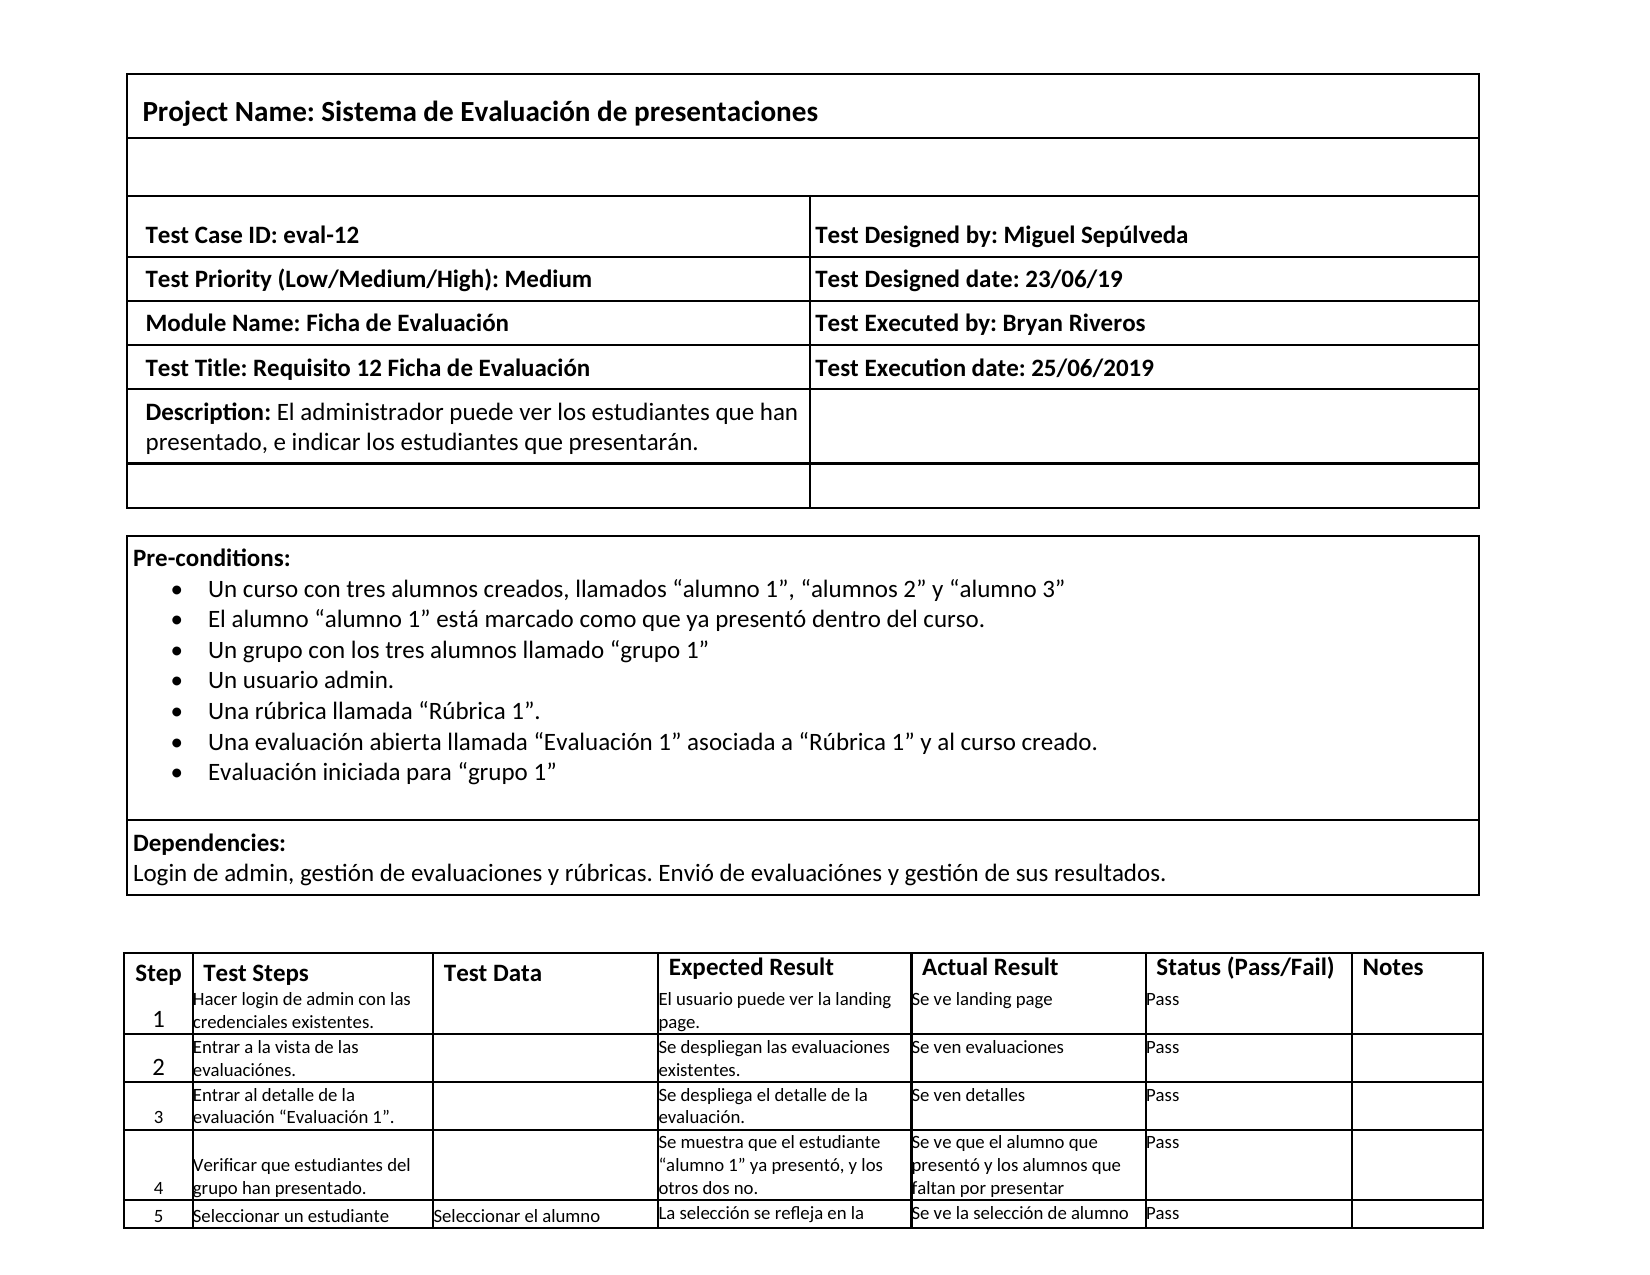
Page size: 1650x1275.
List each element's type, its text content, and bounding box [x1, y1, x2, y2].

table_header Status (Pass/Fail) [1147, 954, 1351, 987]
table_cell Test Designed date: 23/06/19 [811, 258, 1478, 300]
table_cell [1353, 1083, 1482, 1128]
table_cell [128, 139, 1478, 195]
table_cell Se ve que el alumno que presentó y los alumnos que faltan por presentar [913, 1131, 1145, 1199]
table_cell [1353, 1201, 1482, 1227]
table_cell Pass [1147, 1083, 1351, 1128]
table_cell [811, 465, 1478, 507]
table_cell Entrar a la vista de las evaluaciónes. [194, 1035, 432, 1081]
table_cell Se despliegan las evaluaciones existentes. [659, 1035, 910, 1081]
table_header Project Name: Sistema de Evaluación de presentaciones [128, 75, 1478, 137]
table_header Expected Result [659, 954, 910, 987]
table_cell [128, 465, 809, 507]
table_cell [811, 390, 1478, 462]
table_cell Dependencies: Login de admin, gestión de evaluaciones y rúbricas. Envió de evaluaciónes y gestión de sus resultados. [128, 821, 1478, 894]
table_header Step [125, 954, 192, 987]
table_cell Verificar que estudiantes del grupo han presentado. [194, 1131, 432, 1199]
table_cell Se despliega el detalle de la evaluación. [659, 1083, 910, 1128]
table_cell Test Title: Requisito 12 Ficha de Evaluación [128, 346, 809, 388]
table_cell [1353, 1035, 1482, 1081]
table_cell Test Case ID: eval-12 [128, 197, 809, 256]
table_cell Pass [1147, 987, 1351, 1033]
table_header Test Steps [194, 954, 432, 987]
table_cell [434, 1035, 657, 1081]
table_cell [434, 987, 657, 1033]
table_cell 2 [125, 1035, 192, 1081]
table_cell [1353, 1131, 1482, 1199]
table_cell Pre-conditions: Un curso con tres alumnos creados, llamados “alumno 1”, “alumnos 2” y “alumno 3” El alumno “alumno 1” está marcado como que ya presentó dentro del curso. Un grupo con los tres alumnos llamado “grupo 1” Un usuario admin. Una rúbrica llamada “Rúbrica 1”. Una evaluación abierta llamada “Evaluación 1” asociada a “Rúbrica 1” y al curso creado. Evaluación iniciada para “grupo 1” [128, 537, 1478, 819]
table_cell Pass [1147, 1201, 1351, 1227]
table_cell Entrar al detalle de la evaluación “Evaluación 1”. [194, 1083, 432, 1128]
table_cell Se ven detalles [913, 1083, 1145, 1128]
table_cell 1 [125, 987, 192, 1033]
table_cell 3 [125, 1083, 192, 1128]
table_cell 5 [125, 1201, 192, 1227]
table_cell Pass [1147, 1035, 1351, 1081]
table_cell 4 [125, 1131, 192, 1199]
table_header Notes [1353, 954, 1482, 987]
table_cell Description: El administrador puede ver los estudiantes que han presentado, e indicar los estudiantes que presentarán. [128, 390, 809, 462]
table_cell [810, 509, 1479, 535]
table_cell Seleccionar un estudiante [194, 1201, 432, 1227]
table_cell Test Executed by: Bryan Riveros [811, 302, 1478, 344]
table_cell Se ven evaluaciones [913, 1035, 1145, 1081]
table_cell [434, 1083, 657, 1128]
table_cell [1353, 987, 1482, 1033]
table_cell Se ve landing page [913, 987, 1145, 1033]
table_cell Se ve la selección de alumno [913, 1201, 1145, 1227]
table_cell Test Priority (Low/Medium/High): Medium [128, 258, 809, 300]
table_cell Module Name: Ficha de Evaluación [128, 302, 809, 344]
table_cell La selección se refleja en la [659, 1201, 910, 1227]
table_header Test Data [434, 954, 657, 987]
table_header Actual Result [913, 954, 1145, 987]
table_cell Pass [1147, 1131, 1351, 1199]
table_cell Seleccionar el alumno [434, 1201, 657, 1227]
table_cell Test Execution date: 25/06/2019 [811, 346, 1478, 388]
table_cell Se muestra que el estudiante “alumno 1” ya presentó, y los otros dos no. [659, 1131, 910, 1199]
table_cell Hacer login de admin con las credenciales existentes. [194, 987, 432, 1033]
table_cell El usuario puede ver la landing page. [659, 987, 910, 1033]
table_cell Test Designed by: Miguel Sepúlveda [811, 197, 1478, 256]
table_cell [127, 509, 809, 535]
table_cell [434, 1131, 657, 1199]
